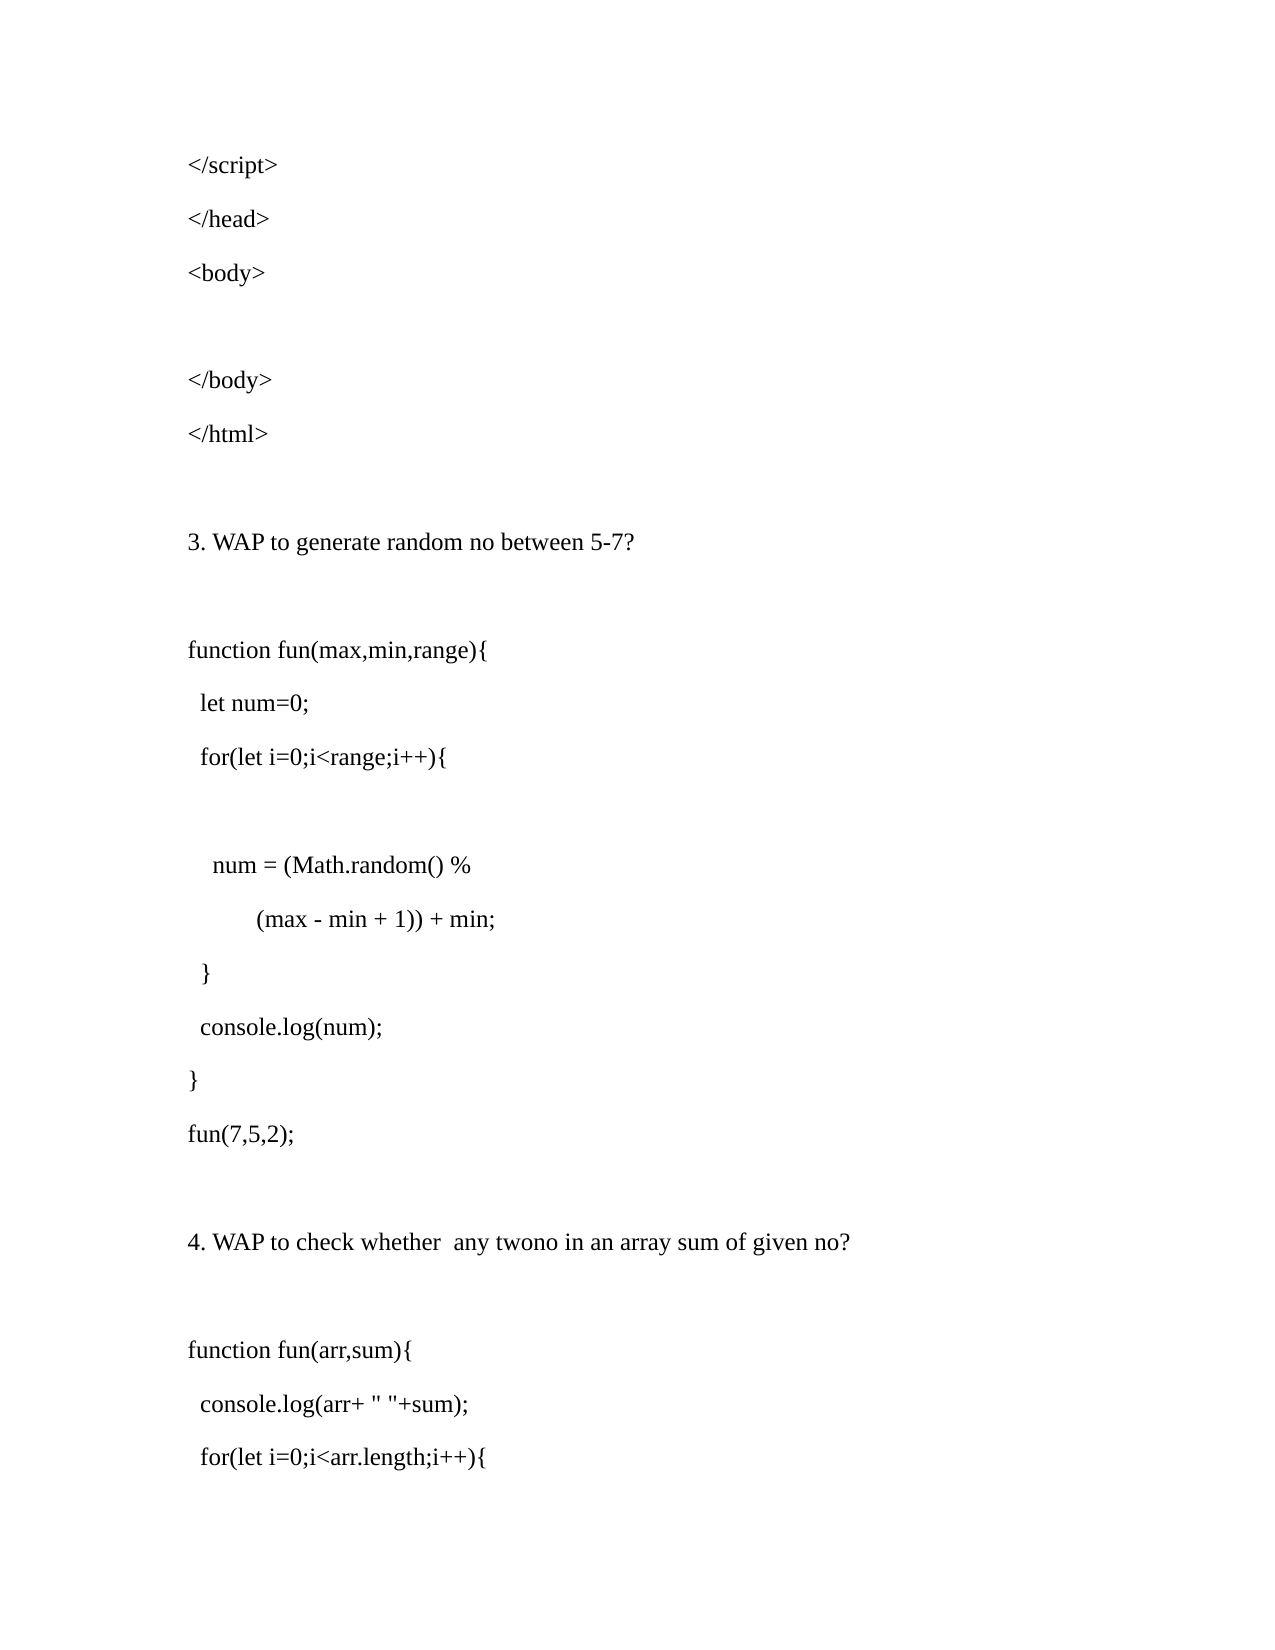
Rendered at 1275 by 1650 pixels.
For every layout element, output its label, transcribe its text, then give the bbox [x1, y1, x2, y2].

text <body> [187, 258, 1087, 286]
text } [187, 1066, 1087, 1094]
text </head> [187, 204, 1087, 233]
text 3. WAP to generate random no between 5-7? [187, 527, 1087, 556]
text for(let i=0;i<range;i++){ [187, 742, 1087, 771]
text 4. WAP to check whether any twono in an array sum of given no? [187, 1227, 1087, 1256]
text for(let i=0;i<arr.length;i++){ [187, 1442, 1087, 1471]
text </body> [187, 365, 1087, 394]
text (max - min + 1)) + min; [187, 904, 1087, 933]
text console.log(arr+ " "+sum); [187, 1389, 1087, 1417]
text </script> [187, 150, 1087, 179]
text function fun(arr,sum){ [187, 1335, 1087, 1363]
text fun(7,5,2); [187, 1119, 1087, 1148]
text console.log(num); [187, 1012, 1087, 1040]
text } [187, 958, 1087, 987]
text num = (Math.random() % [187, 850, 1087, 879]
text </html> [187, 419, 1087, 448]
text let num=0; [187, 688, 1087, 717]
text function fun(max,min,range){ [187, 635, 1087, 663]
